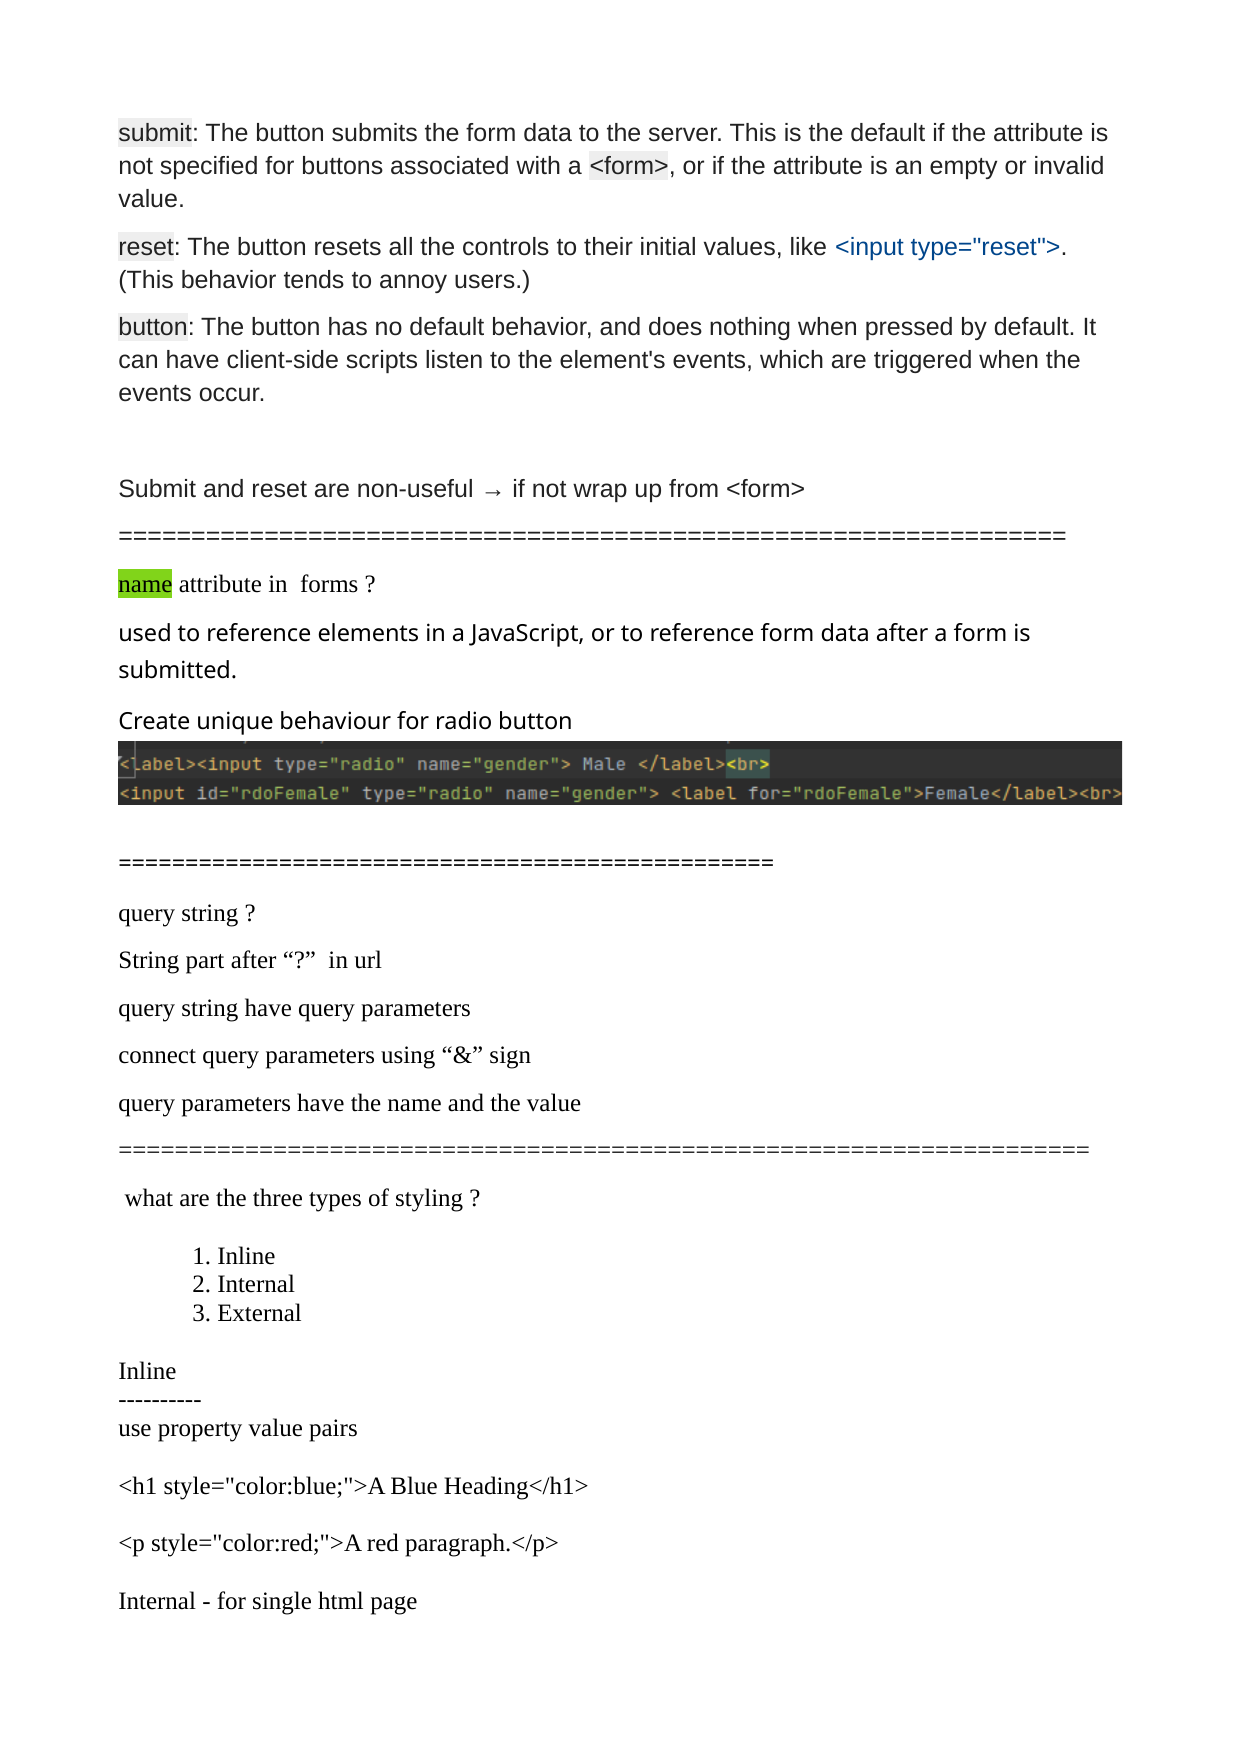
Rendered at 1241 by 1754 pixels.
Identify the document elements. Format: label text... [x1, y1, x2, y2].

text reset: The button resets all the controls to their initial values, like <input type="reset">. (This behavior tends to annoy users.) [118, 232, 1122, 293]
text Internal - for single html page [118, 1586, 1122, 1614]
text used to reference elements in a JavaScript, or to reference form data after a form is submitted. [118, 616, 1122, 685]
text name attribute in forms ? [118, 569, 1122, 598]
text <p style="color:red;">A red paragraph.</p> [118, 1528, 1122, 1557]
text use property value pairs [118, 1413, 1122, 1442]
text ================================================================= [118, 521, 1122, 550]
text Create unique behaviour for radio button [118, 704, 1122, 737]
text Submit and reset are non-useful → if not wrap up from <form> [118, 474, 1122, 502]
text ================================================= [118, 846, 1122, 878]
text ---------- [118, 1384, 1122, 1413]
text ===================================================================== [118, 1136, 1122, 1164]
text 2. Internal [118, 1269, 1122, 1298]
text button: The button has no default behavior, and does nothing when pressed by default. It can have client-side scripts listen to the element's events, which are triggered when the events occur. [118, 312, 1122, 407]
text submit: The button submits the form data to the server. This is the default if the attribute is not specified for buttons associated with a <form>, or if the attribute is an empty or invalid value. [118, 118, 1122, 213]
text query string have query parameters [118, 993, 1122, 1022]
text <h1 style="color:blue;">A Blue Heading</h1> [118, 1471, 1122, 1499]
text query parameters have the name and the value [118, 1088, 1122, 1117]
text 1. Inline [118, 1241, 1122, 1269]
text String part after “?” in url [118, 945, 1122, 974]
text what are the three types of styling ? [118, 1183, 1122, 1212]
text connect query parameters using “&” sign [118, 1040, 1122, 1069]
text Inline [118, 1356, 1122, 1384]
picture [118, 741, 1123, 805]
text 3. External [118, 1298, 1122, 1327]
text query string ? [118, 898, 1122, 926]
